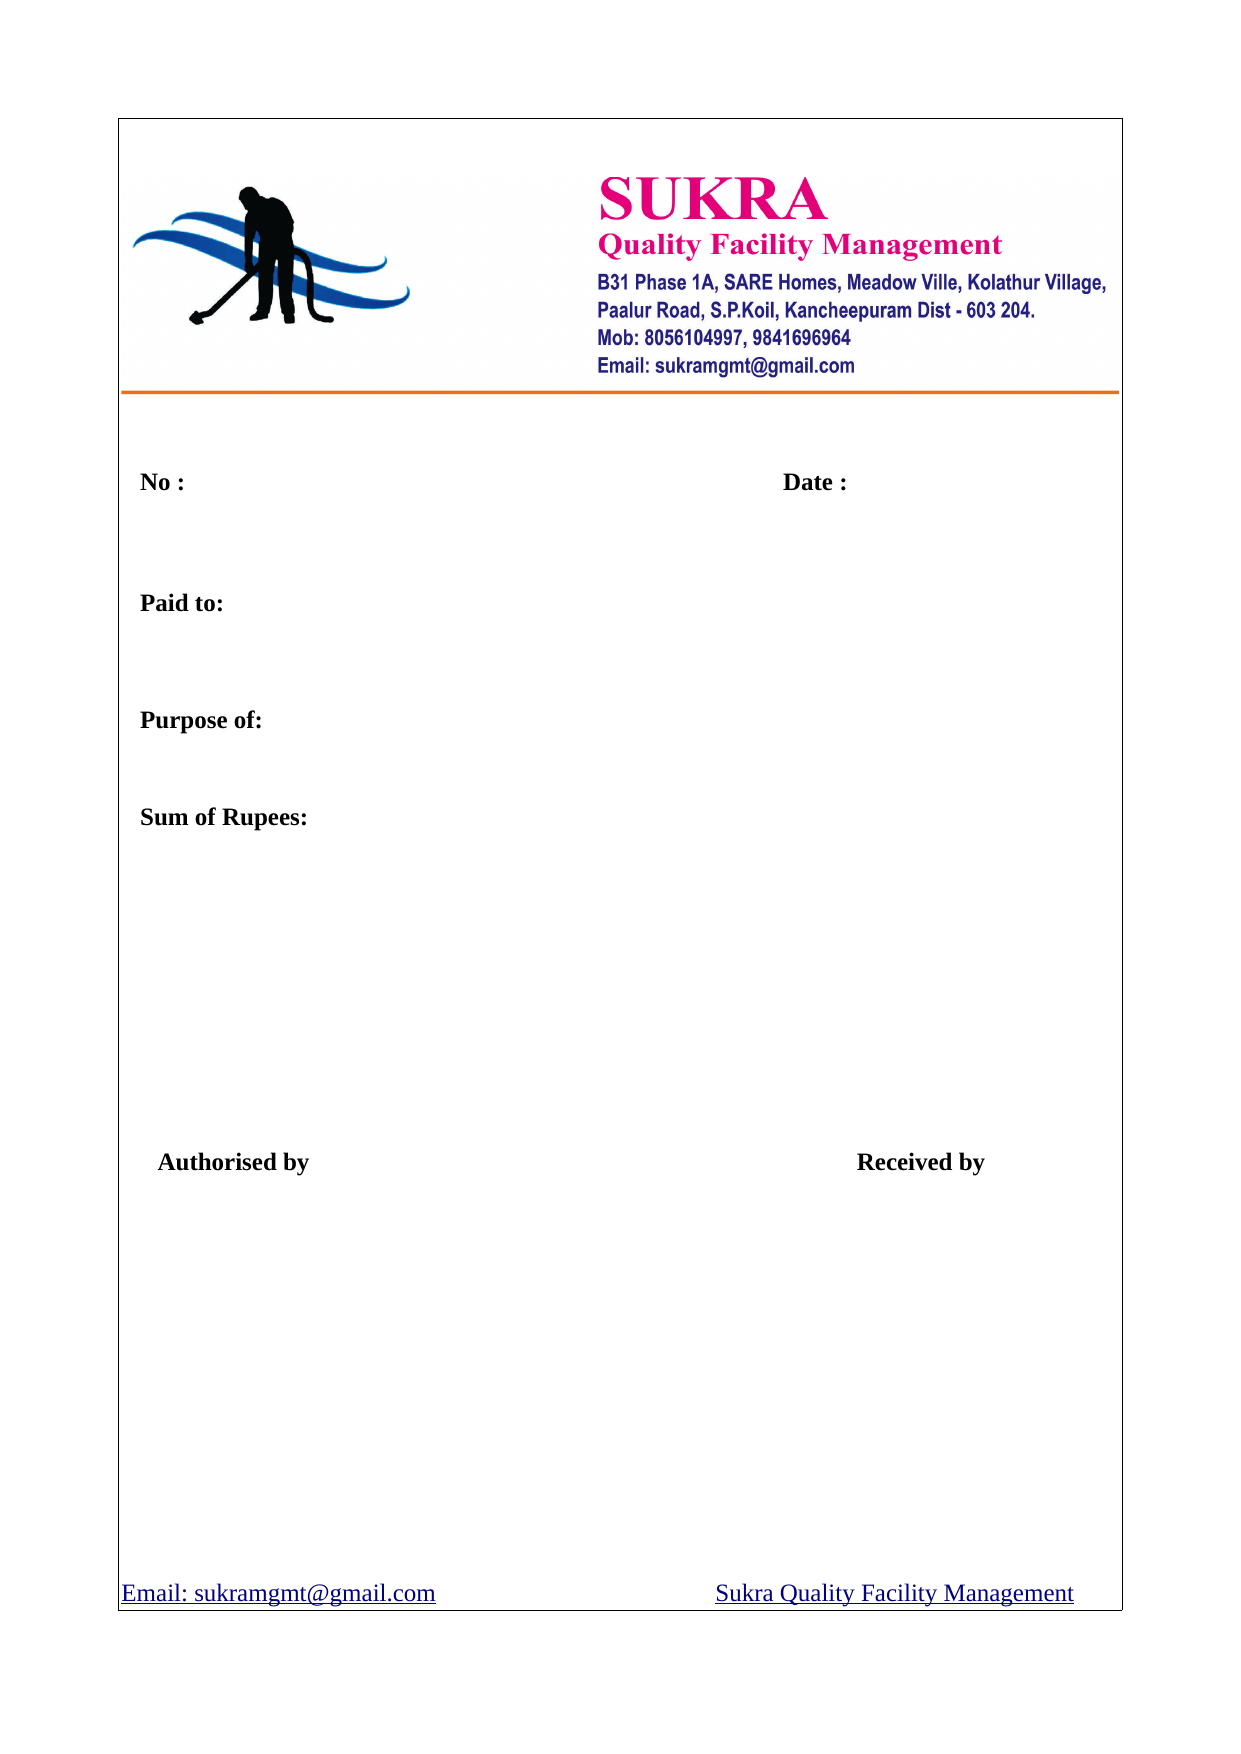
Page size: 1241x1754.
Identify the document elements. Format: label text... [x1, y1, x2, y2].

text No : Date : [119, 449, 1122, 511]
text Authorised by Received by [119, 1144, 1122, 1176]
picture [121, 177, 1119, 395]
text Purpose of: [119, 682, 1122, 744]
text Sum of Rupees: [119, 799, 317, 831]
text Email: sukramgmt@gmail.com Sukra Quality Facility Management [119, 1575, 1122, 1610]
text [883, 799, 1122, 831]
text Paid to: [119, 566, 1122, 628]
